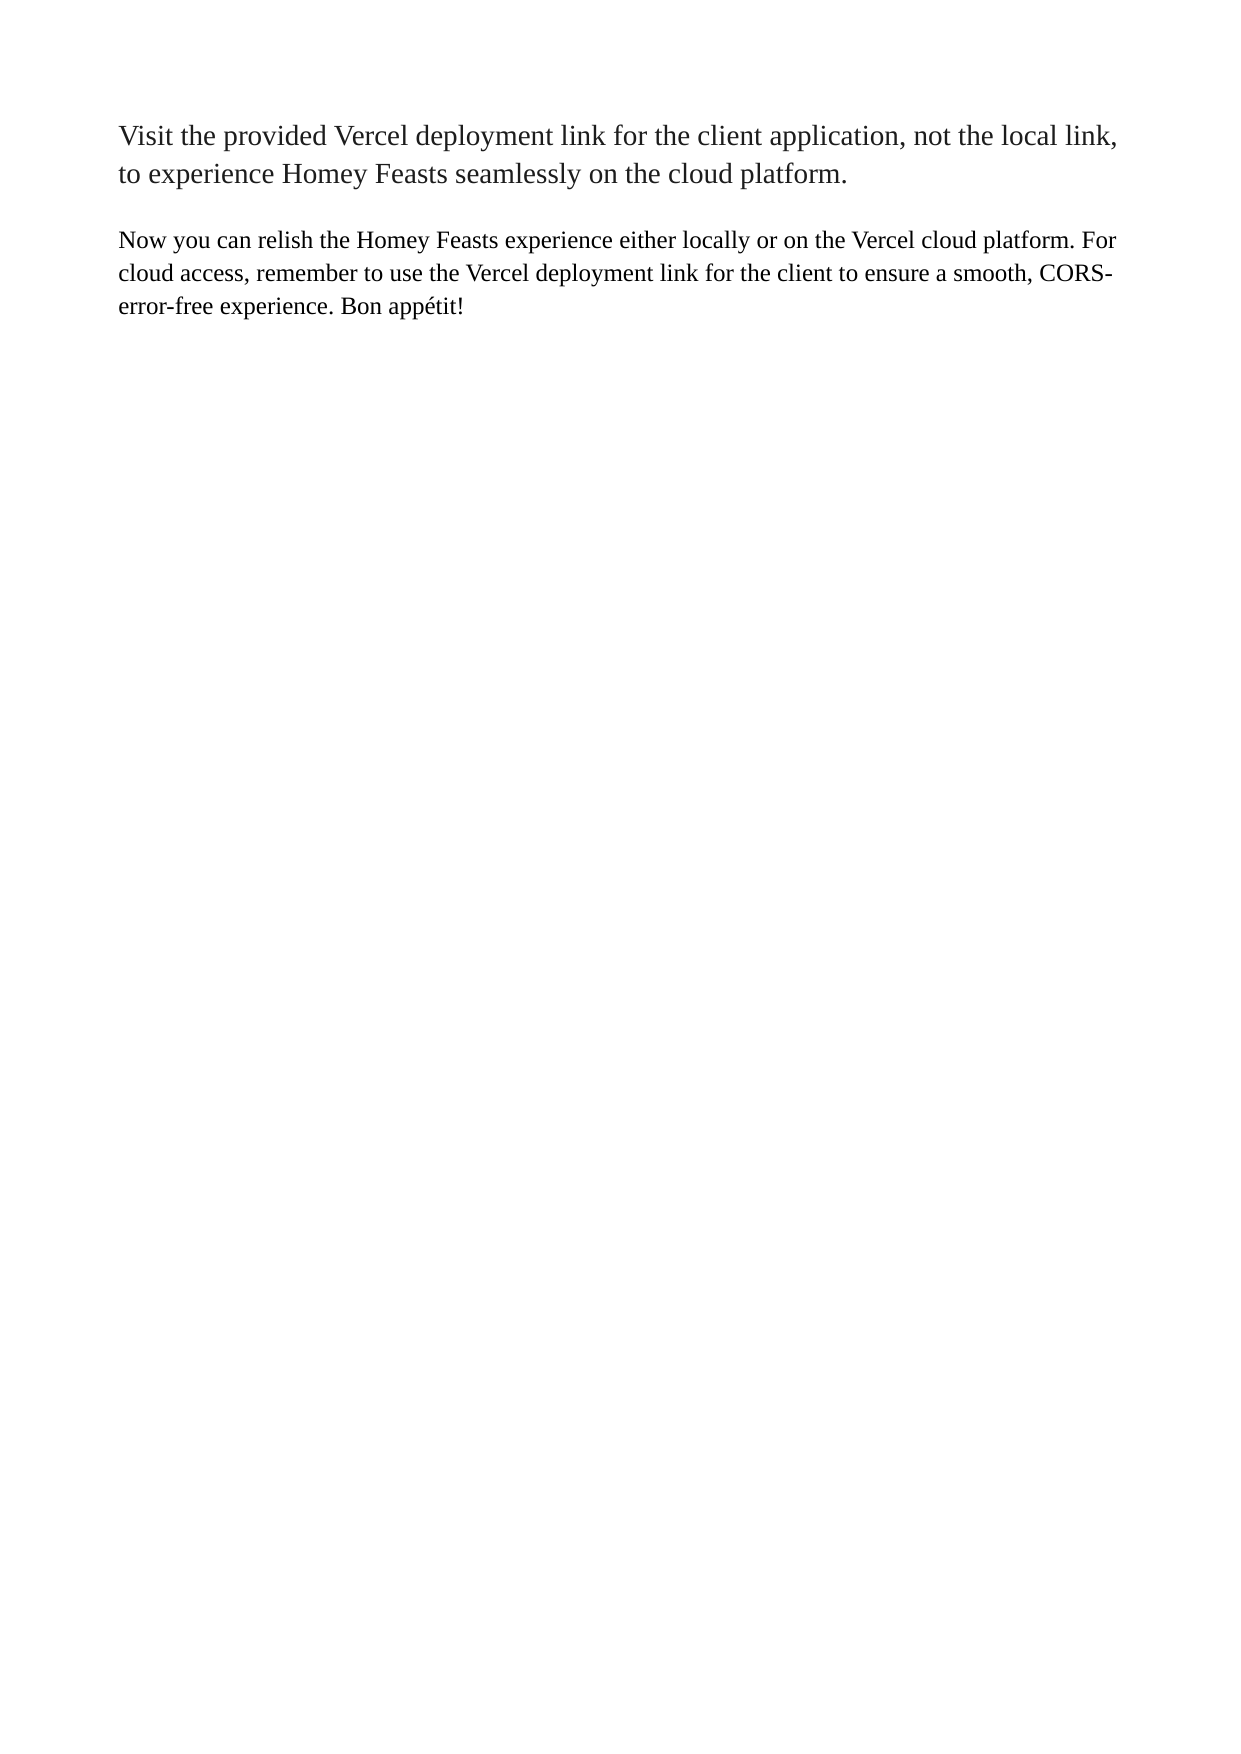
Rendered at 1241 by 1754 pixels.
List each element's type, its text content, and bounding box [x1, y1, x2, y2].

text Now you can relish the Homey Feasts experience either locally or on the Vercel cloud platform. For cloud access, remember to use the Vercel deployment link for the client to ensure a smooth, CORS-error-free experience. Bon appétit! [118, 225, 1122, 319]
text Visit the provided Vercel deployment link for the client application, not the local link, to experience Homey Feasts seamlessly on the cloud platform. [118, 118, 1122, 190]
